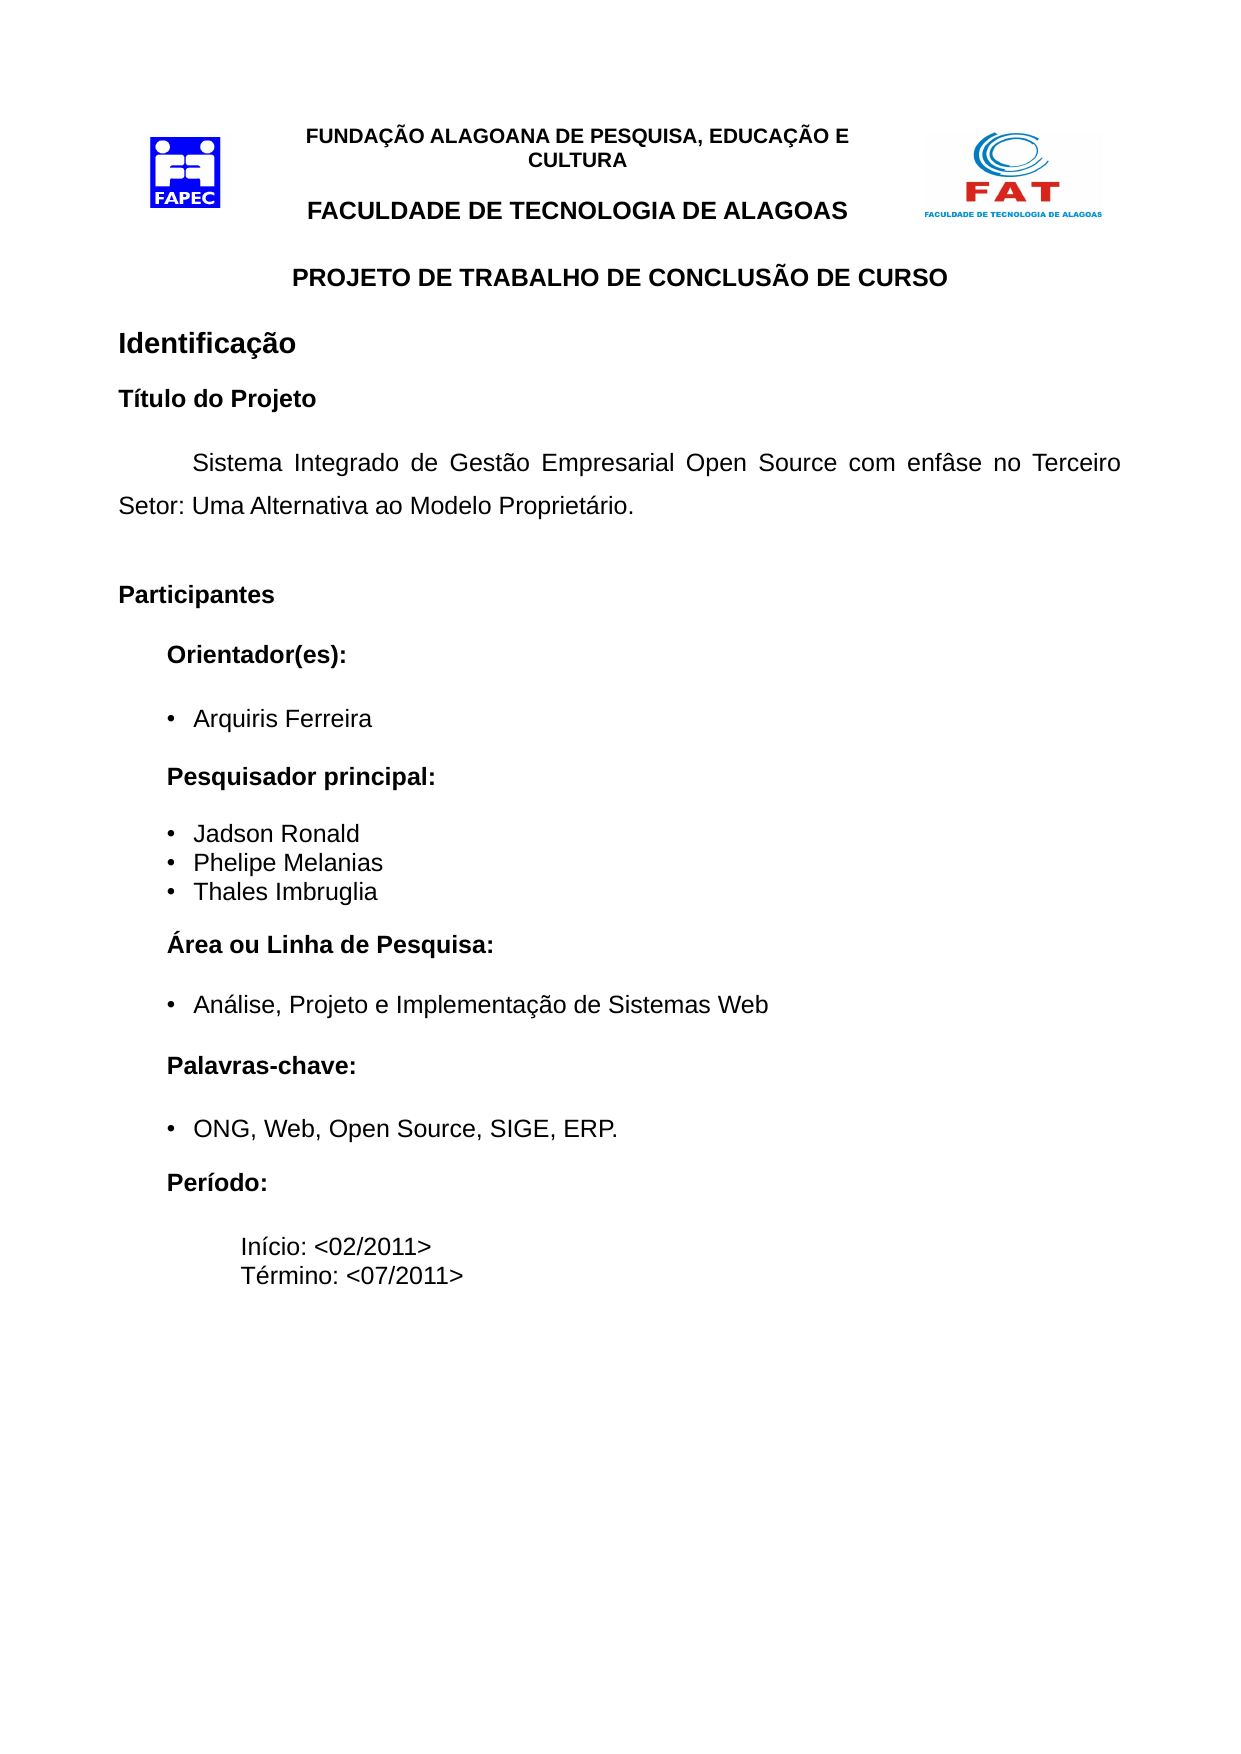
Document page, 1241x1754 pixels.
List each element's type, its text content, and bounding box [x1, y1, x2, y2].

list Phelipe Melanias [167, 848, 1122, 877]
text PROJETO DE TRABALHO DE CONCLUSÃO DE CURSO [118, 263, 1122, 292]
picture [924, 132, 1102, 217]
list Arquiris Ferreira [167, 704, 1122, 733]
list ONG, Web, Open Source, SIGE, ERP. [167, 1114, 1122, 1143]
subtitle Título do Projeto [118, 384, 1122, 413]
subtitle Análise, Projeto e Implementação de Sistemas Web [167, 991, 1122, 1019]
subtitle Área ou Linha de Pesquisa: [167, 931, 1122, 959]
subtitle Orientador(es): [167, 640, 1122, 669]
text Pesquisador principal: [167, 761, 1122, 790]
text Término: <07/2011> [167, 1261, 1122, 1289]
subtitle Período: [167, 1168, 1122, 1197]
text Identificação [118, 326, 1122, 359]
text Início: <02/2011> [167, 1232, 1122, 1261]
subtitle Participantes [118, 580, 1122, 609]
subtitle Palavras-chave: [167, 1051, 1122, 1079]
list Thales Imbruglia [167, 877, 1122, 906]
text Sistema Integrado de Gestão Empresarial Open Source com enfâse no Terceiro Setor: Uma Alternativa ao Modelo Proprietário. [118, 448, 1122, 520]
list Jadson Ronald [167, 819, 1122, 848]
